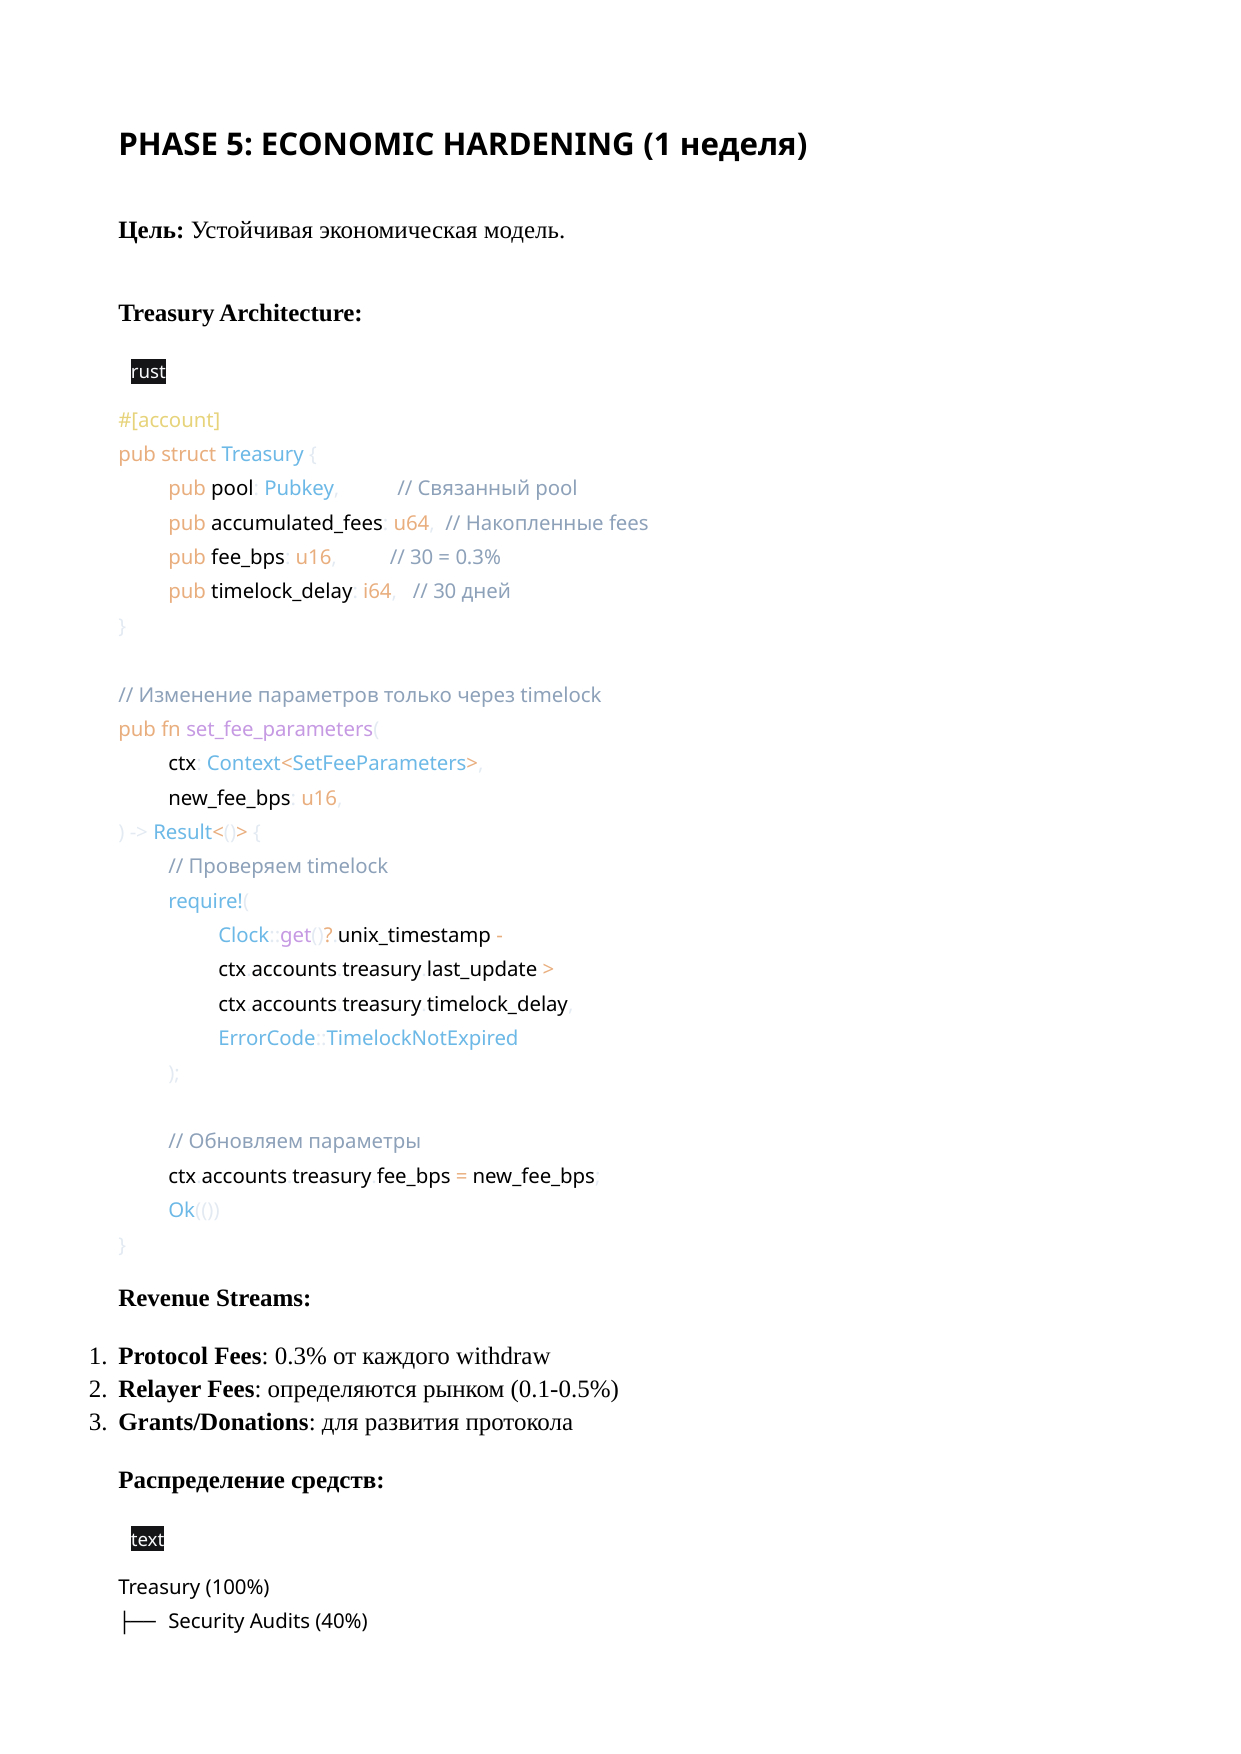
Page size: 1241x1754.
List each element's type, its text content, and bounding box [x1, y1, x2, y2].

text text [131, 1523, 1122, 1551]
text ctx.accounts.treasury.last_update > [118, 949, 1122, 983]
subtitle PHASE 5: ECONOMIC HARDENING (1 неделя) [118, 118, 1122, 165]
text new_fee_bps: u16, [118, 777, 1122, 811]
text Revenue Streams: [118, 1283, 1122, 1312]
text } [118, 1224, 1122, 1258]
text rust [131, 356, 1122, 384]
text Распределение средств: [118, 1465, 1122, 1494]
text ctx.accounts.treasury.timelock_delay, [118, 983, 1122, 1017]
text // Проверяем timelock [118, 846, 1122, 880]
text } [118, 605, 1122, 639]
text pub pool: Pubkey, // Связанный pool [118, 467, 1122, 502]
text Clock::get()?.unix_timestamp - [118, 914, 1122, 949]
list Grants/Donations: для развития протокола [118, 1407, 1122, 1436]
text pub fn set_fee_parameters( [118, 708, 1122, 742]
text #[account] [118, 399, 1122, 433]
text require!( [118, 880, 1122, 914]
text Treasury (100%) [118, 1566, 1122, 1600]
text ErrorCode::TimelockNotExpired [118, 1017, 1122, 1052]
list Relayer Fees: определяются рынком (0.1-0.5%) [118, 1374, 1122, 1403]
text Ok(()) [118, 1189, 1122, 1224]
text // Обновляем параметры [118, 1121, 1122, 1155]
text pub timelock_delay: i64, // 30 дней [118, 571, 1122, 605]
text Цель: Устойчивая экономическая модель. [118, 215, 1122, 244]
text ctx: Context<SetFeeParameters>, [118, 742, 1122, 777]
text Treasury Architecture: [118, 298, 1122, 327]
text pub accumulated_fees: u64, // Накопленные fees [118, 502, 1122, 536]
text ctx.accounts.treasury.fee_bps = new_fee_bps; [118, 1155, 1122, 1189]
text ├── Security Audits (40%) [118, 1600, 1122, 1635]
text pub struct Treasury { [118, 433, 1122, 467]
text ) -> Result<()> { [118, 811, 1122, 846]
list Protocol Fees: 0.3% от каждого withdraw [118, 1341, 1122, 1370]
text ); [118, 1052, 1122, 1086]
text pub fee_bps: u16, // 30 = 0.3% [118, 536, 1122, 571]
text // Изменение параметров только через timelock [118, 674, 1122, 708]
